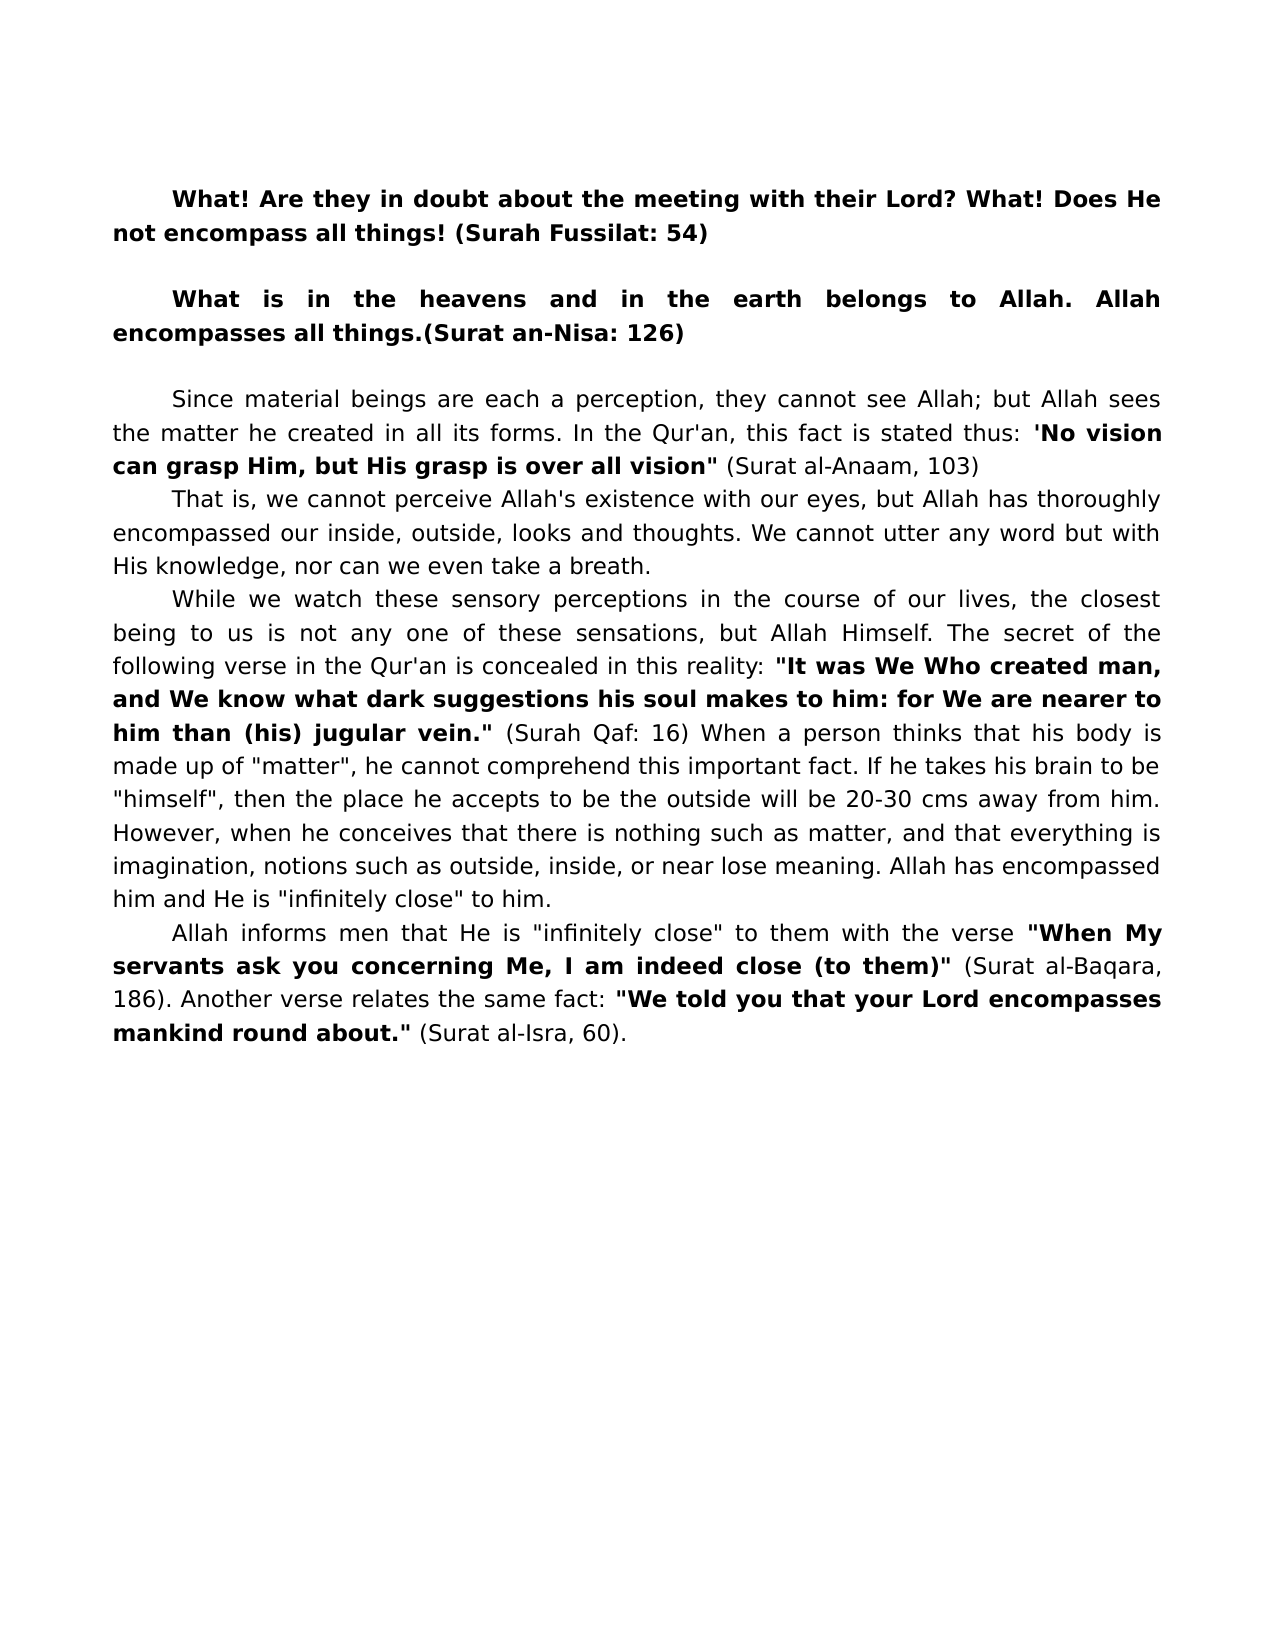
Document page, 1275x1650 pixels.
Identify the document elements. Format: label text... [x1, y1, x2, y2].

text That is, we cannot perceive Allah's existence with our eyes, but Allah has thoroughly encompassed our inside, outside, looks and thoughts. We cannot utter any word but with His knowledge, nor can we even take a breath. [112, 481, 1162, 581]
text What! Are they in doubt about the meeting with their Lord? What! Does He not encompass all things! (Surah Fussilat: 54) [112, 181, 1162, 248]
text Since material beings are each a perception, they cannot see Allah; but Allah sees the matter he created in all its forms. In the Qur'an, this fact is stated thus: 'No vision can grasp Him, but His grasp is over all vision" (Surat al-Anaam, 103) [112, 381, 1162, 481]
text While we watch these sensory perceptions in the course of our lives, the closest being to us is not any one of these sensations, but Allah Himself. The secret of the following verse in the Qur'an is concealed in this reality: "It was We Who created man, and We know what dark suggestions his soul makes to him: for We are nearer to him than (his) jugular vein." (Surah Qaf: 16) When a person thinks that his body is made up of "matter", he cannot comprehend this important fact. If he takes his brain to be "himself", then the place he accepts to be the outside will be 20-30 cms away from him. However, when he conceives that there is nothing such as matter, and that everything is imagination, notions such as outside, inside, or near lose meaning. Allah has encompassed him and He is "infinitely close" to him. [112, 581, 1162, 914]
text Allah informs men that He is "infinitely close" to them with the verse "When My servants ask you concerning Me, I am indeed close (to them)" (Surat al-Baqara, 186). Another verse relates the same fact: "We told you that your Lord encompasses mankind round about." (Surat al-Isra, 60). [112, 914, 1162, 1048]
text What is in the heavens and in the earth belongs to Allah. Allah encompasses all things.(Surat an-Nisa: 126) [112, 281, 1162, 348]
